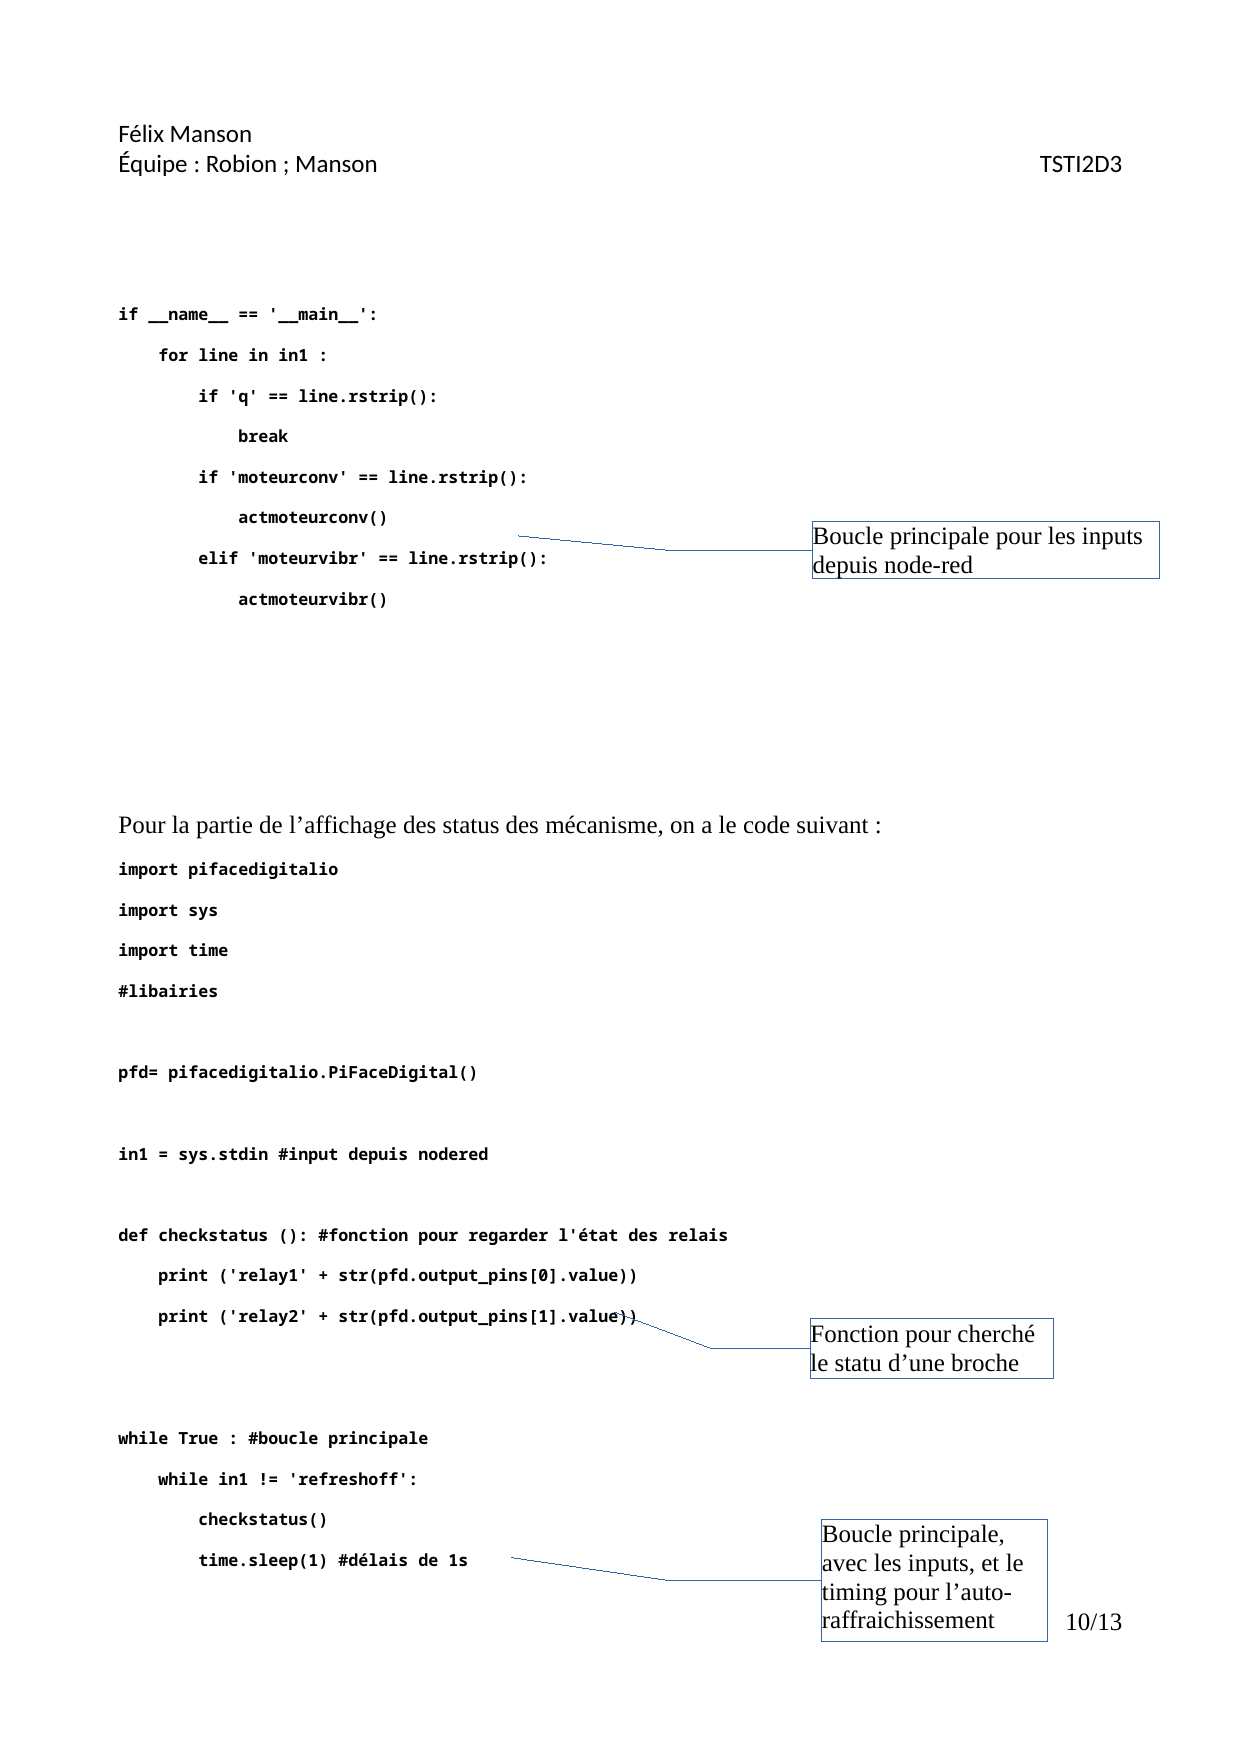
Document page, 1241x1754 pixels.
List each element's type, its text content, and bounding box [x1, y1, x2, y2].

text if 'q' == line.rstrip(): [118, 384, 1122, 407]
text print ('relay2' + str(pfd.output_pins[1].value)) [118, 1305, 1122, 1327]
text time.sleep(1) #délais de 1s [1048, 1548, 1122, 1571]
text import pifacedigitalio [118, 858, 1122, 881]
text while True : #boucle principale [118, 1427, 1122, 1449]
text time.sleep(1) #délais de 1s [118, 1548, 821, 1571]
text checkstatus() [118, 1508, 1122, 1531]
text #libairies [118, 980, 1122, 1002]
text time.sleep(1) #délais de 1s [822, 1548, 1047, 1571]
text elif 'moteurvibr' == line.rstrip(): [118, 547, 812, 569]
text while in1 != 'refreshoff': [118, 1467, 1122, 1490]
text actmoteurconv() [118, 506, 1122, 529]
text for line in in1 : [118, 344, 1122, 366]
text Pour la partie de l’affichage des status des mécanisme, on a le code suivant : [118, 810, 1122, 839]
text in1 = sys.stdin #input depuis nodered [118, 1142, 1122, 1165]
text actmoteurvibr() [118, 587, 1122, 610]
text def checkstatus (): #fonction pour regarder l'état des relais [118, 1223, 1122, 1246]
text import time [118, 939, 1122, 962]
text break [118, 425, 1122, 448]
text if __name__ == '__main__': [118, 303, 1122, 326]
text elif 'moteurvibr' == line.rstrip(): [813, 547, 1122, 569]
text if 'moteurconv' == line.rstrip(): [118, 466, 1122, 488]
text pfd= pifacedigitalio.PiFaceDigital() [118, 1061, 1122, 1084]
text print ('relay1' + str(pfd.output_pins[0].value)) [118, 1264, 1122, 1287]
text import sys [118, 898, 1122, 921]
